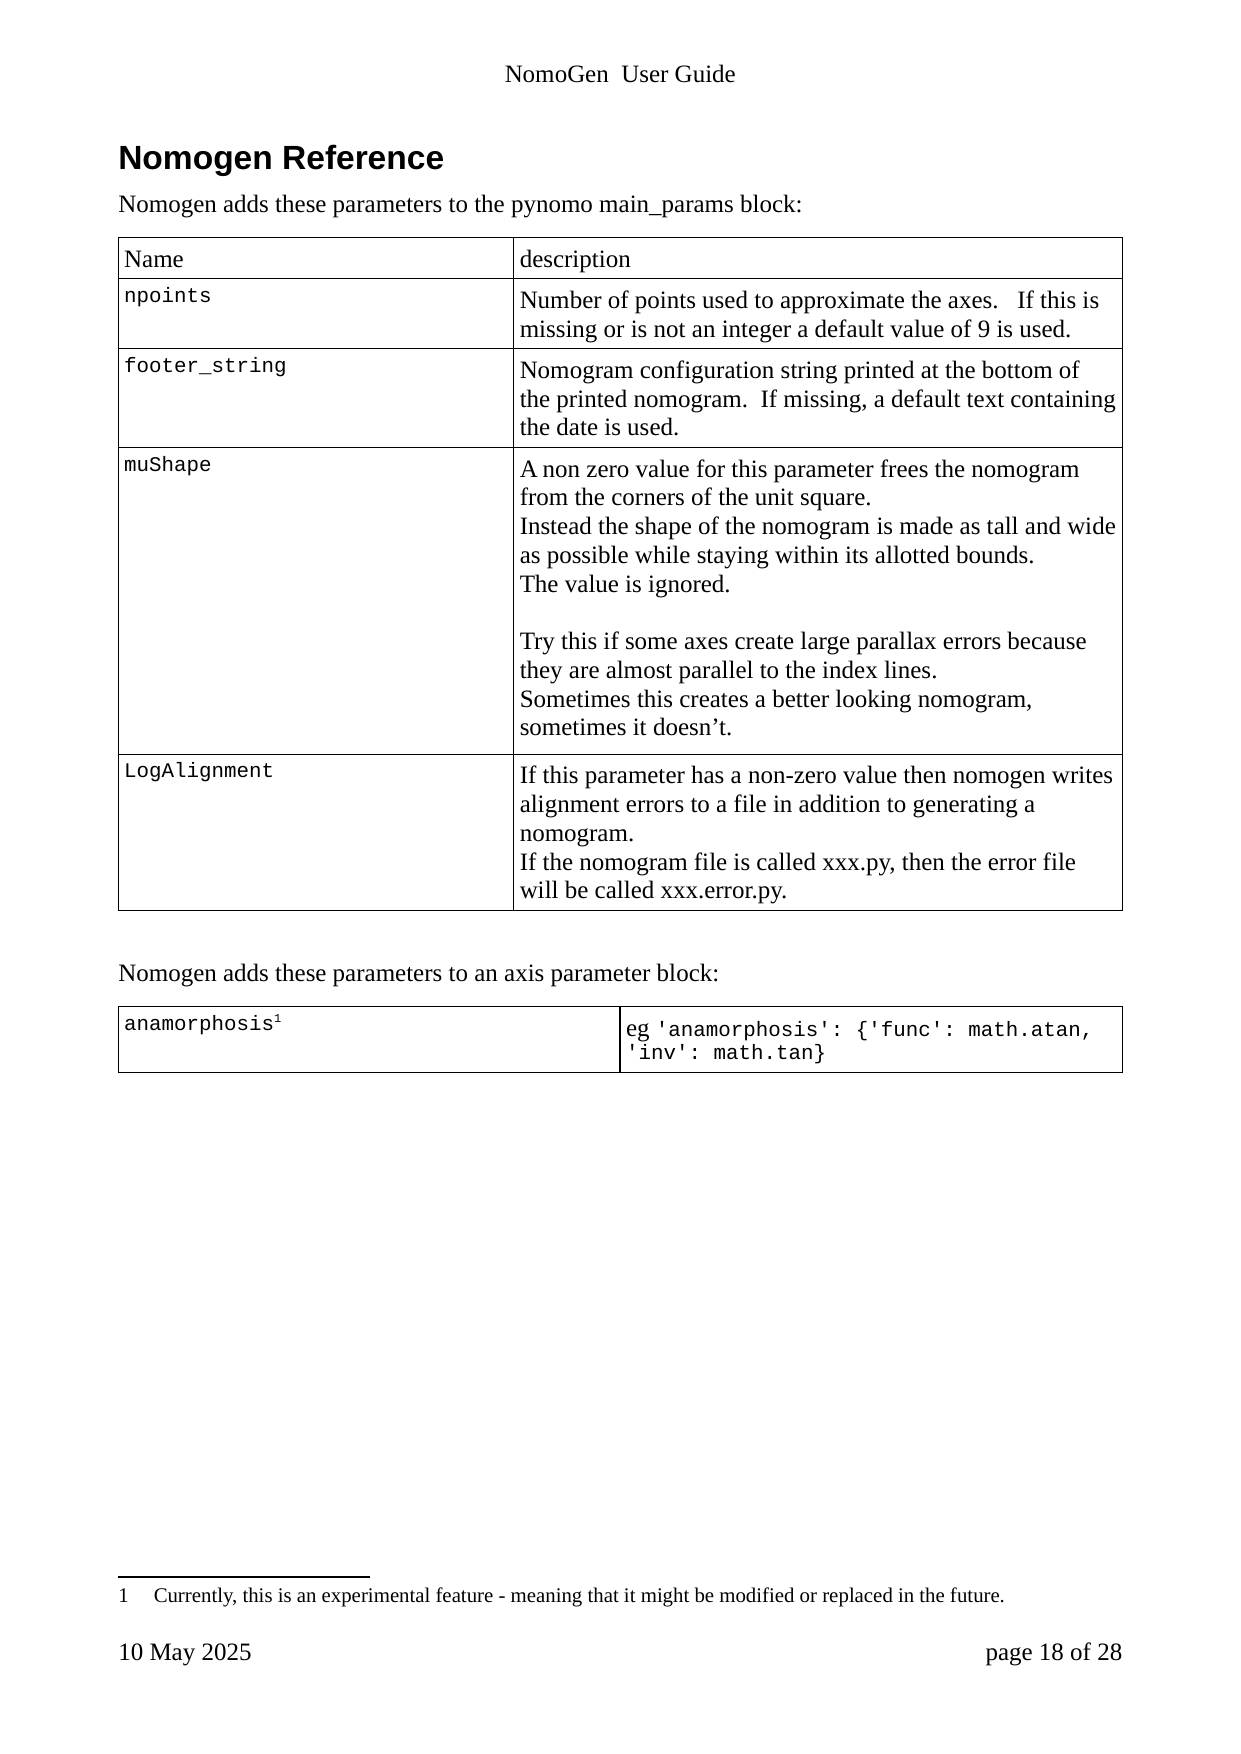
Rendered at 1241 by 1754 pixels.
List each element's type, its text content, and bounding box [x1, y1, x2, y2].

subtitle Nomogen Reference [118, 138, 1122, 177]
table_cell footer_string [119, 349, 513, 447]
table_cell Nomogram configuration string printed at the bottom of the printed nomogram. If missing, a default text containing the date is used. [514, 349, 1122, 447]
table_cell If this parameter has a non-zero value then nomogen writes alignment errors to a file in addition to generating a nomogram. If the nomogram file is called xxx.py, then the error file will be called xxx.error.py. [514, 755, 1122, 910]
table_cell muShape [119, 448, 513, 753]
table_header eg 'anamorphosis': {'func': math.atan, 'inv': math.tan} [621, 1007, 1122, 1072]
table_cell LogAlignment [119, 755, 513, 910]
table_header Name [119, 238, 513, 278]
table_header description [514, 238, 1122, 278]
table_cell Number of points used to approximate the axes. If this is missing or is not an integer a default value of 9 is used. [514, 279, 1122, 348]
table_cell npoints [119, 279, 513, 348]
text Nomogen adds these parameters to an axis parameter block: [118, 958, 1122, 987]
text Nomogen adds these parameters to the pynomo main_params block: [118, 189, 1122, 218]
table_header anamorphosis [119, 1007, 619, 1072]
table_cell A non zero value for this parameter frees the nomogram from the corners of the unit square. Instead the shape of the nomogram is made as tall and wide as possible while staying within its allotted bounds. The value is ignored. Try this if some axes create large parallax errors because they are almost parallel to the index lines. Sometimes this creates a better looking nomogram, sometimes it doesn’t. [514, 448, 1122, 753]
